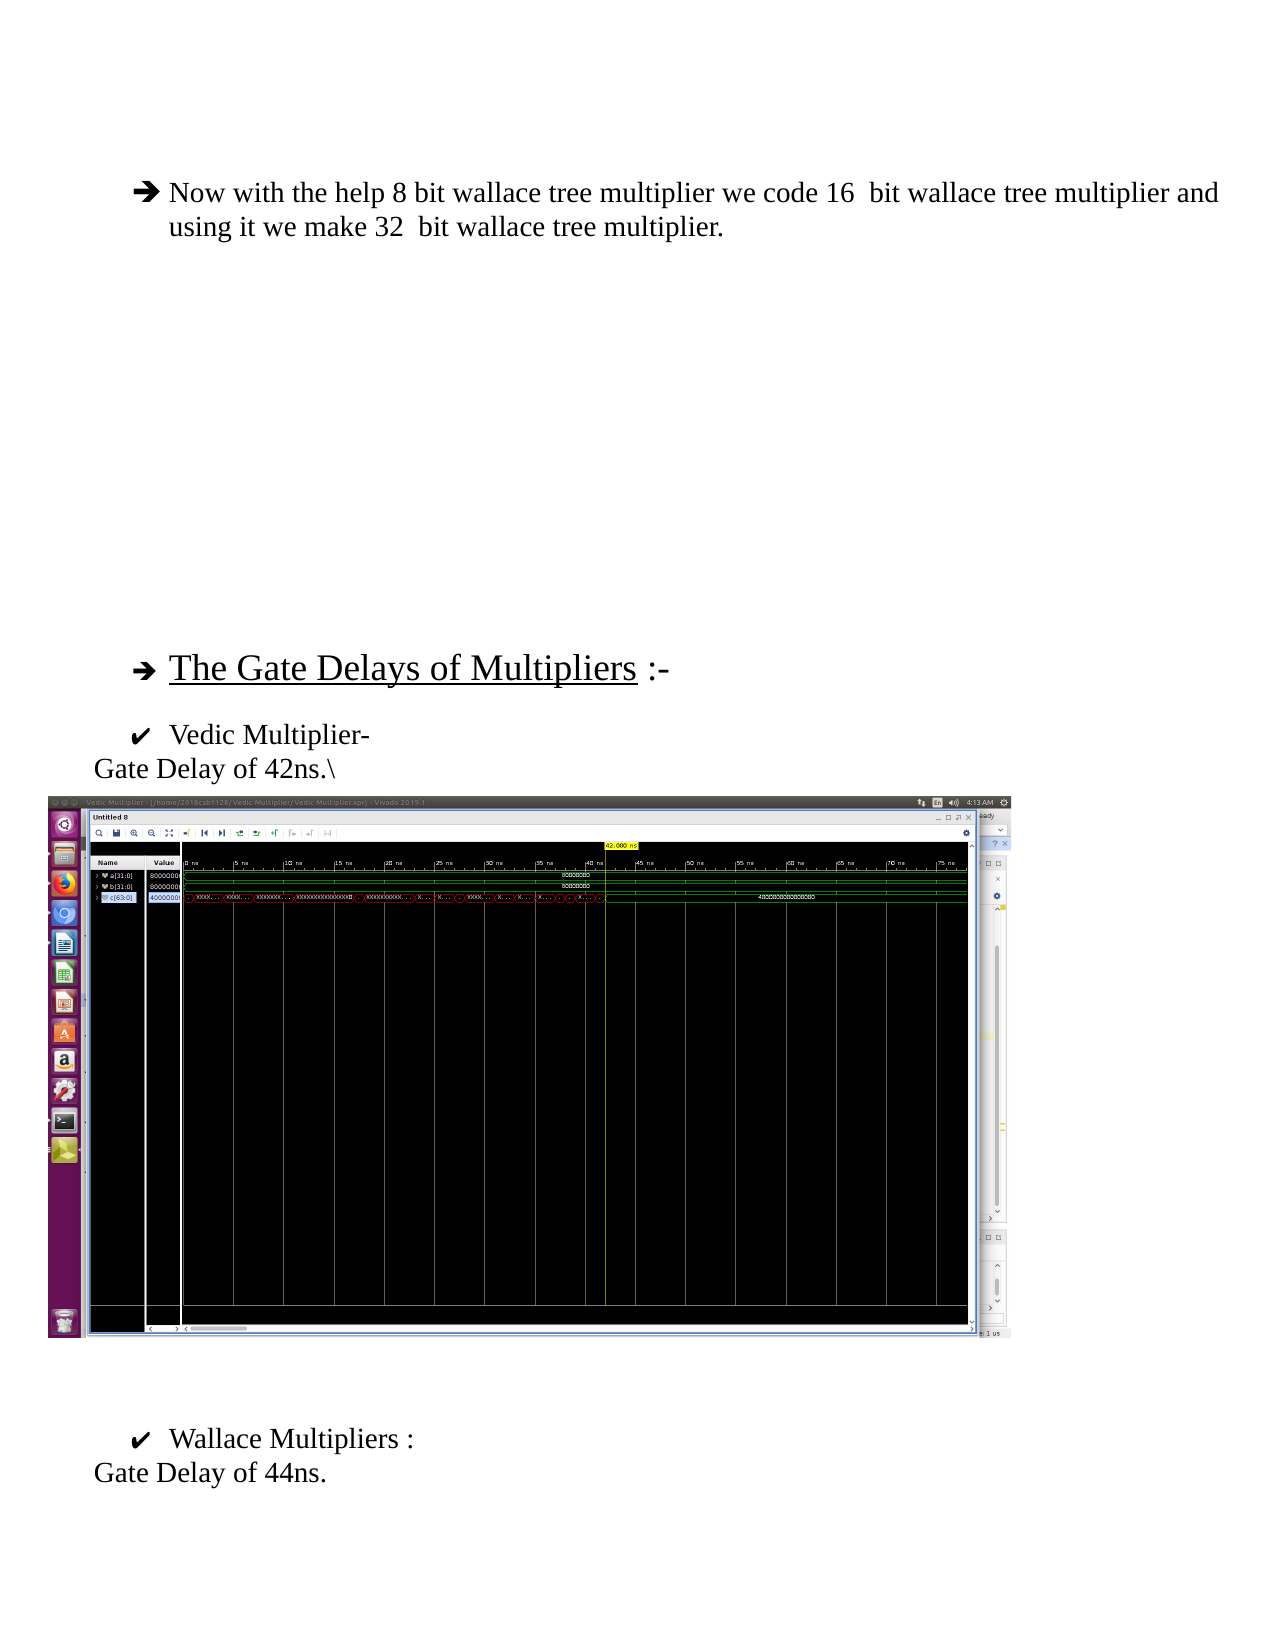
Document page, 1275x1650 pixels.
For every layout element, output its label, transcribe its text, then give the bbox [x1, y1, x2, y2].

picture [48, 796, 1012, 1338]
list Vedic Multiplier- [131, 717, 1220, 751]
text Gate Delay of 44ns. [94, 1455, 1220, 1489]
list Wallace Multipliers : [131, 1422, 1220, 1455]
list Now with the help 8 bit wallace tree multiplier we code 16 bit wallace tree multiplier and using it we make 32 bit wallace tree multiplier. [131, 176, 1220, 243]
list The Gate Delays of Multipliers :- [131, 645, 1220, 688]
text Gate Delay of 42ns.\ [94, 751, 1220, 784]
